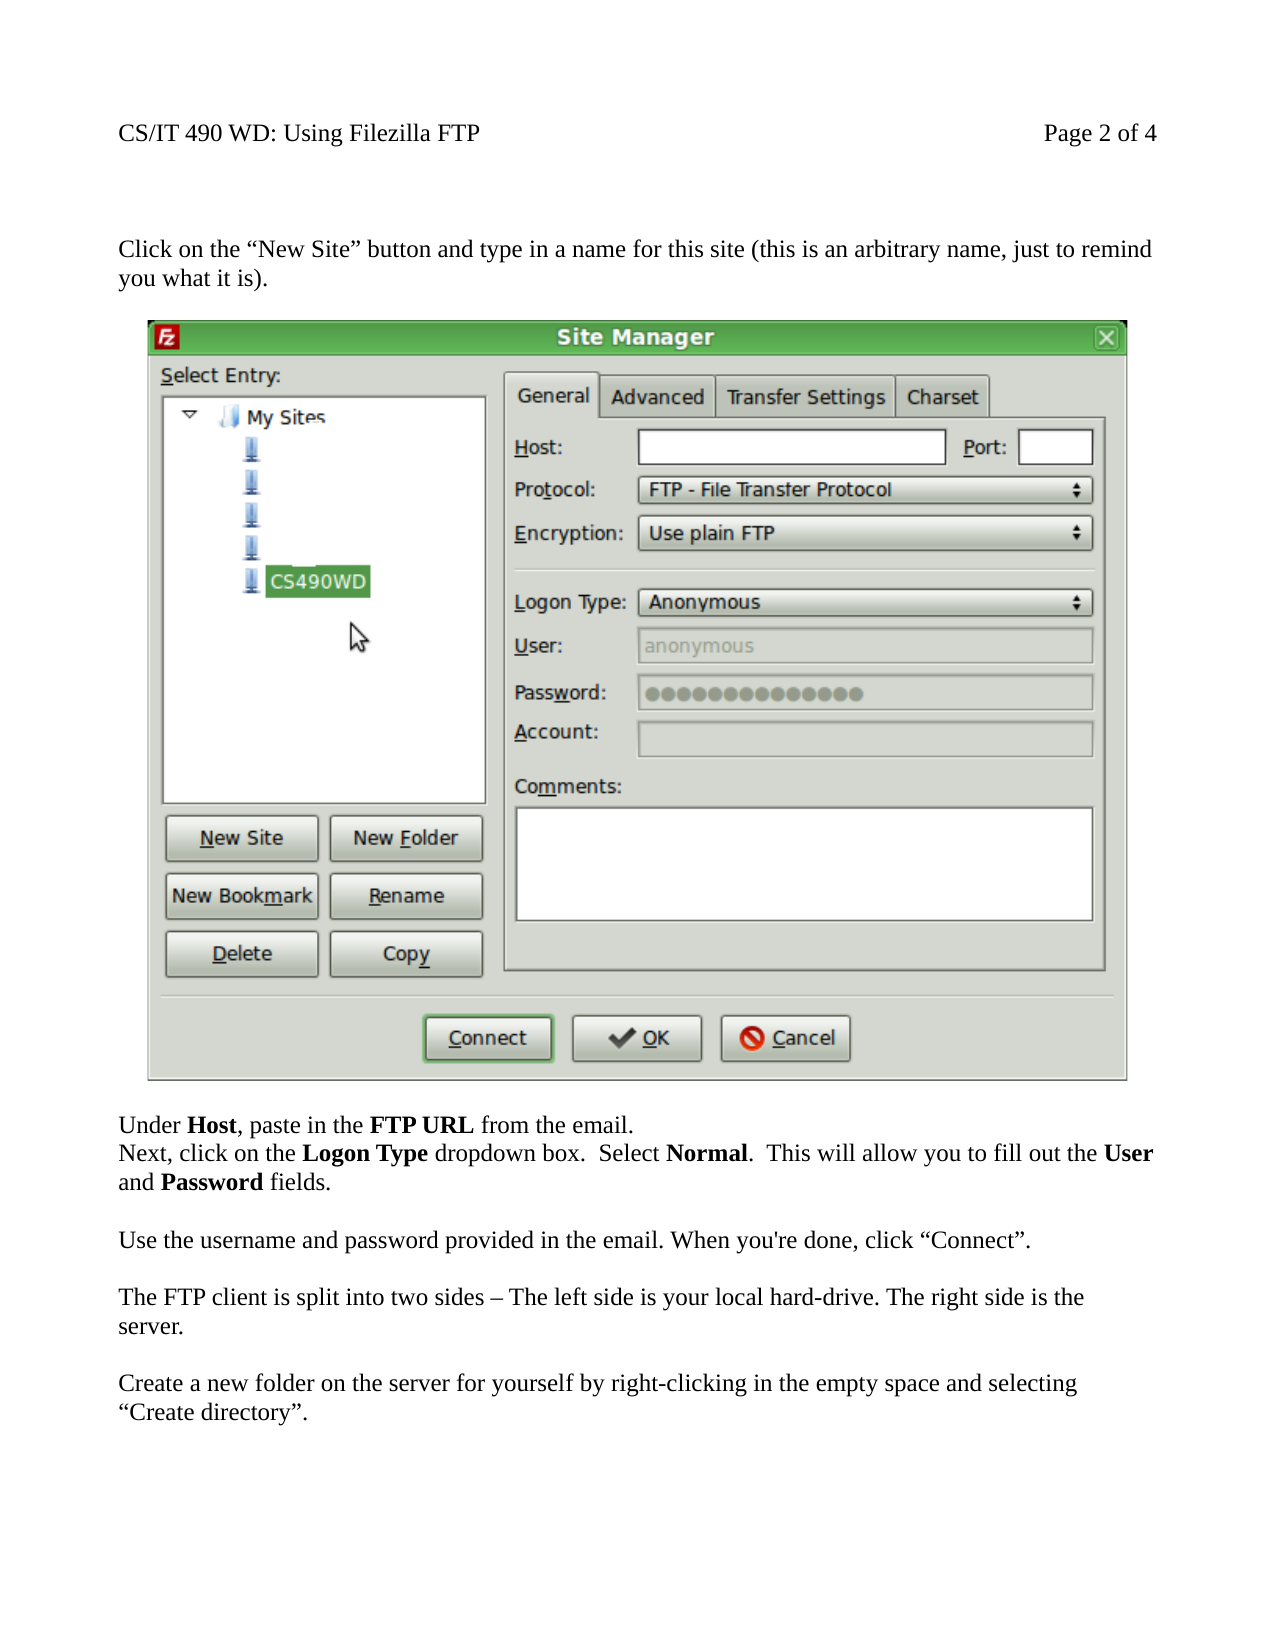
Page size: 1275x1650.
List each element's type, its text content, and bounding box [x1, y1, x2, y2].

picture [147, 320, 1128, 1081]
text The FTP client is split into two sides – The left side is your local hard-drive. The right side is the server. [118, 1282, 1157, 1340]
text Click on the “New Site” button and type in a name for this site (this is an arbitrary name, just to remind you what it is). [118, 234, 1157, 291]
text Next, click on the Logon Type dropdown box. Select Normal. This will allow you to fill out the User and Password fields. [118, 1138, 1157, 1196]
text Create a new folder on the server for yourself by right-clicking in the empty space and selecting “Create directory”. [118, 1368, 1157, 1426]
text Use the username and password provided in the email. When you're done, click “Connect”. [118, 1225, 1157, 1253]
text Under Host, paste in the FTP URL from the email. [118, 1110, 1157, 1138]
